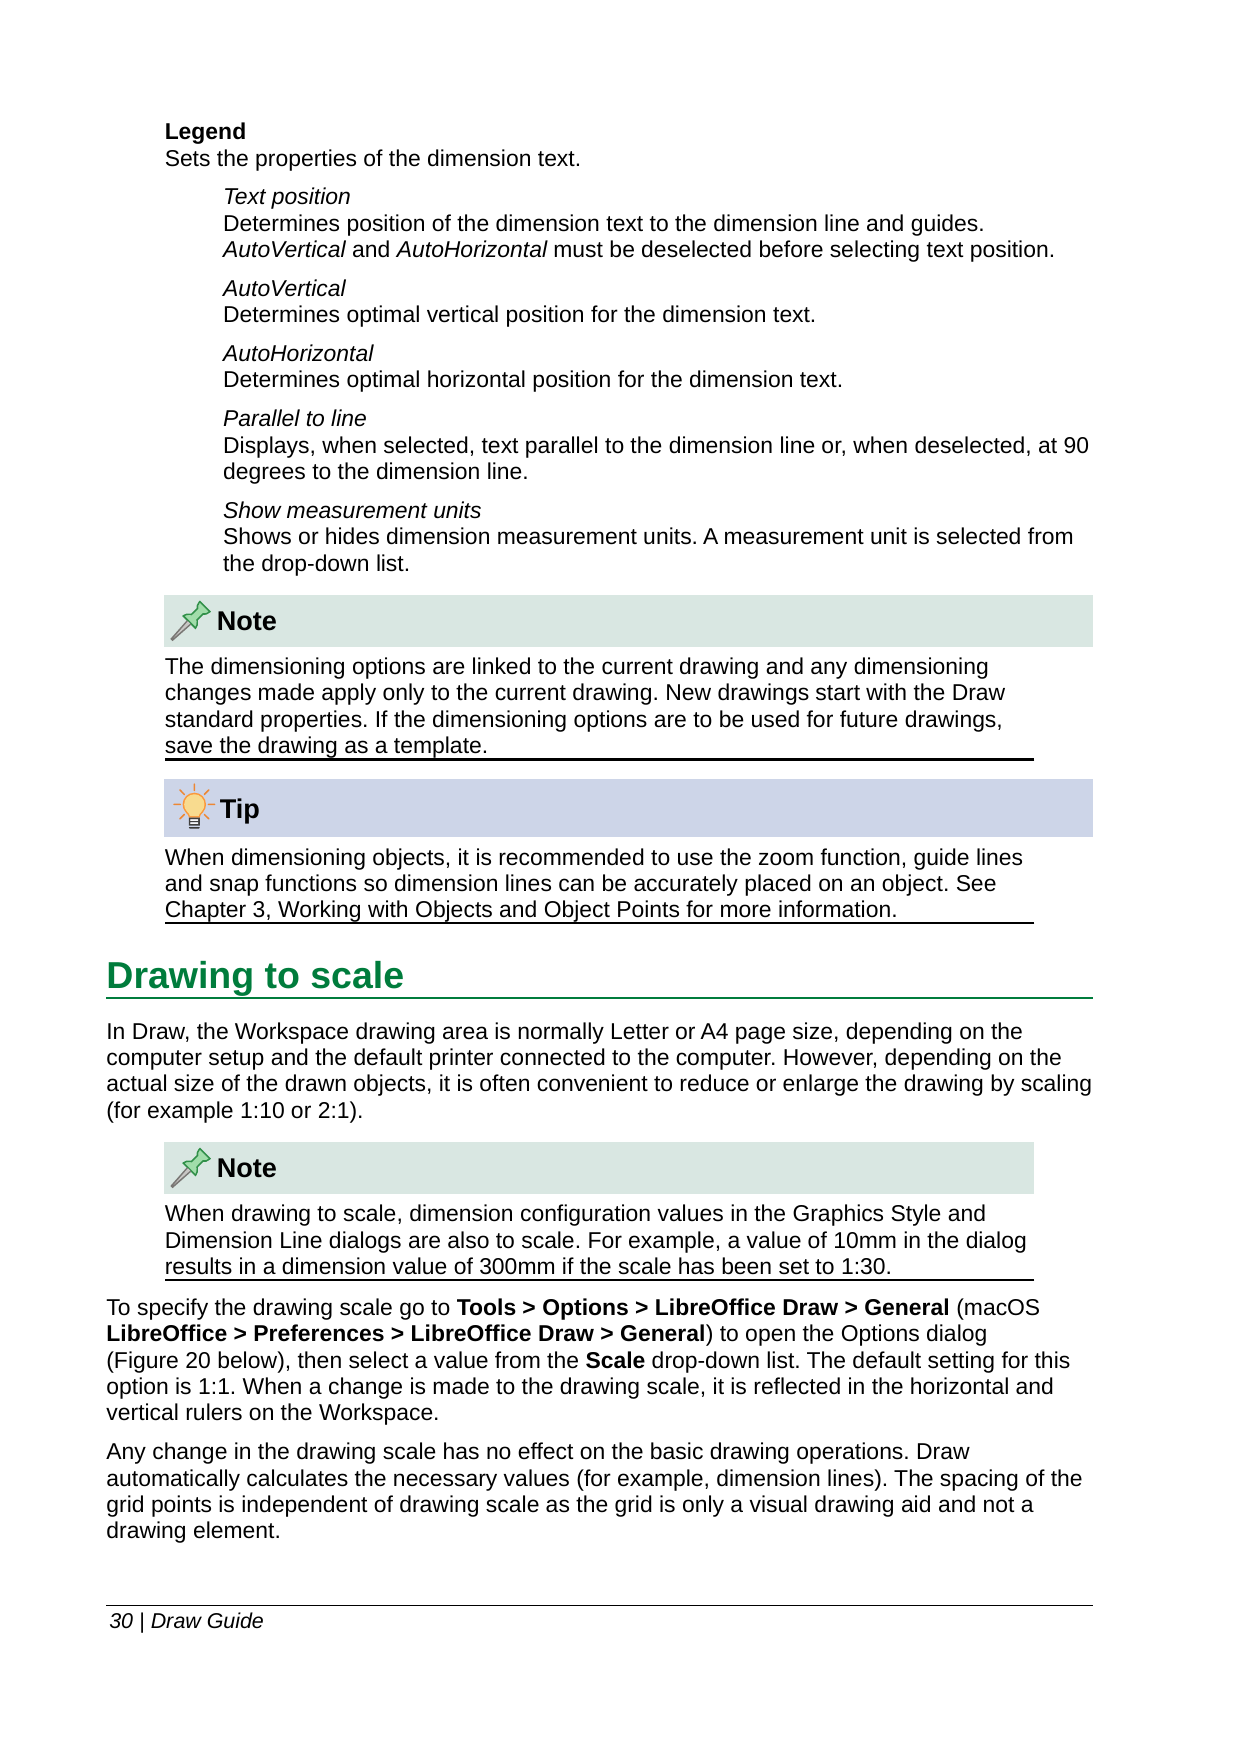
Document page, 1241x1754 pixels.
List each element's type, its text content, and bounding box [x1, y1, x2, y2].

text Determines optimal vertical position for the dimension text. [223, 301, 1093, 328]
text Parallel to line [223, 405, 1093, 432]
subtitle Note [164, 595, 1093, 647]
text Displays, when selected, text parallel to the dimension line or, when deselected, at 90 degrees to the dimension line. [223, 432, 1093, 484]
text Shows or hides dimension measurement units. A measurement unit is selected from the drop-down list. [223, 523, 1093, 576]
text The dimensioning options are linked to the current drawing and any dimensioning changes made apply only to the current drawing. New drawings start with the Draw standard properties. If the dimensioning options are to be used for future drawings, save the drawing as a template. [164, 653, 1034, 761]
text Determines optimal horizontal position for the dimension text. [223, 366, 1093, 393]
subtitle Drawing to scale [106, 954, 1093, 997]
text AutoVertical [223, 275, 1093, 301]
text AutoHorizontal [223, 340, 1093, 366]
text When dimensioning objects, it is recommended to use the zoom function, guide lines and snap functions so dimension lines can be accurately placed on an object. See Chapter 3, Working with Objects and Object Points for more information. [164, 843, 1034, 924]
subtitle Note [164, 1142, 1034, 1194]
text Legend [164, 118, 1093, 144]
subtitle Tip [164, 779, 1093, 837]
text Determines position of the dimension text to the dimension line and guides. AutoVertical and AutoHorizontal must be deselected before selecting text position. [223, 210, 1093, 262]
text Show measurement units [223, 497, 1093, 523]
text Any change in the drawing scale has no effect on the basic drawing operations. Draw automatically calculates the necessary values (for example, dimension lines). The spacing of the grid points is independent of drawing scale as the grid is only a visual drawing aid and not a drawing element. [106, 1438, 1093, 1543]
text When drawing to scale, dimension configuration values in the Graphics Style and Dimension Line dialogs are also to scale. For example, a value of 10mm in the dialog results in a dimension value of 300mm if the scale has been set to 1:30. [164, 1200, 1034, 1281]
text Text position [223, 183, 1093, 210]
text In Draw, the Workspace drawing area is normally Letter or A4 page size, depending on the computer setup and the default printer connected to the computer. However, depending on the actual size of the drawn objects, it is often convenient to reduce or enlarge the drawing by scaling (for example 1:10 or 2:1). [106, 1018, 1093, 1123]
text Sets the properties of the dimension text. [164, 144, 1093, 171]
text To specify the drawing scale go to Tools > Options > LibreOffice Draw > General (macOS LibreOffice > Preferences > LibreOffice Draw > General) to open the Options dialog (Figure 20 below), then select a value from the Scale drop-down list. The default setting for this option is 1:1. When a change is made to the drawing scale, it is reflected in the horizontal and vertical rulers on the Workspace. [106, 1294, 1093, 1426]
